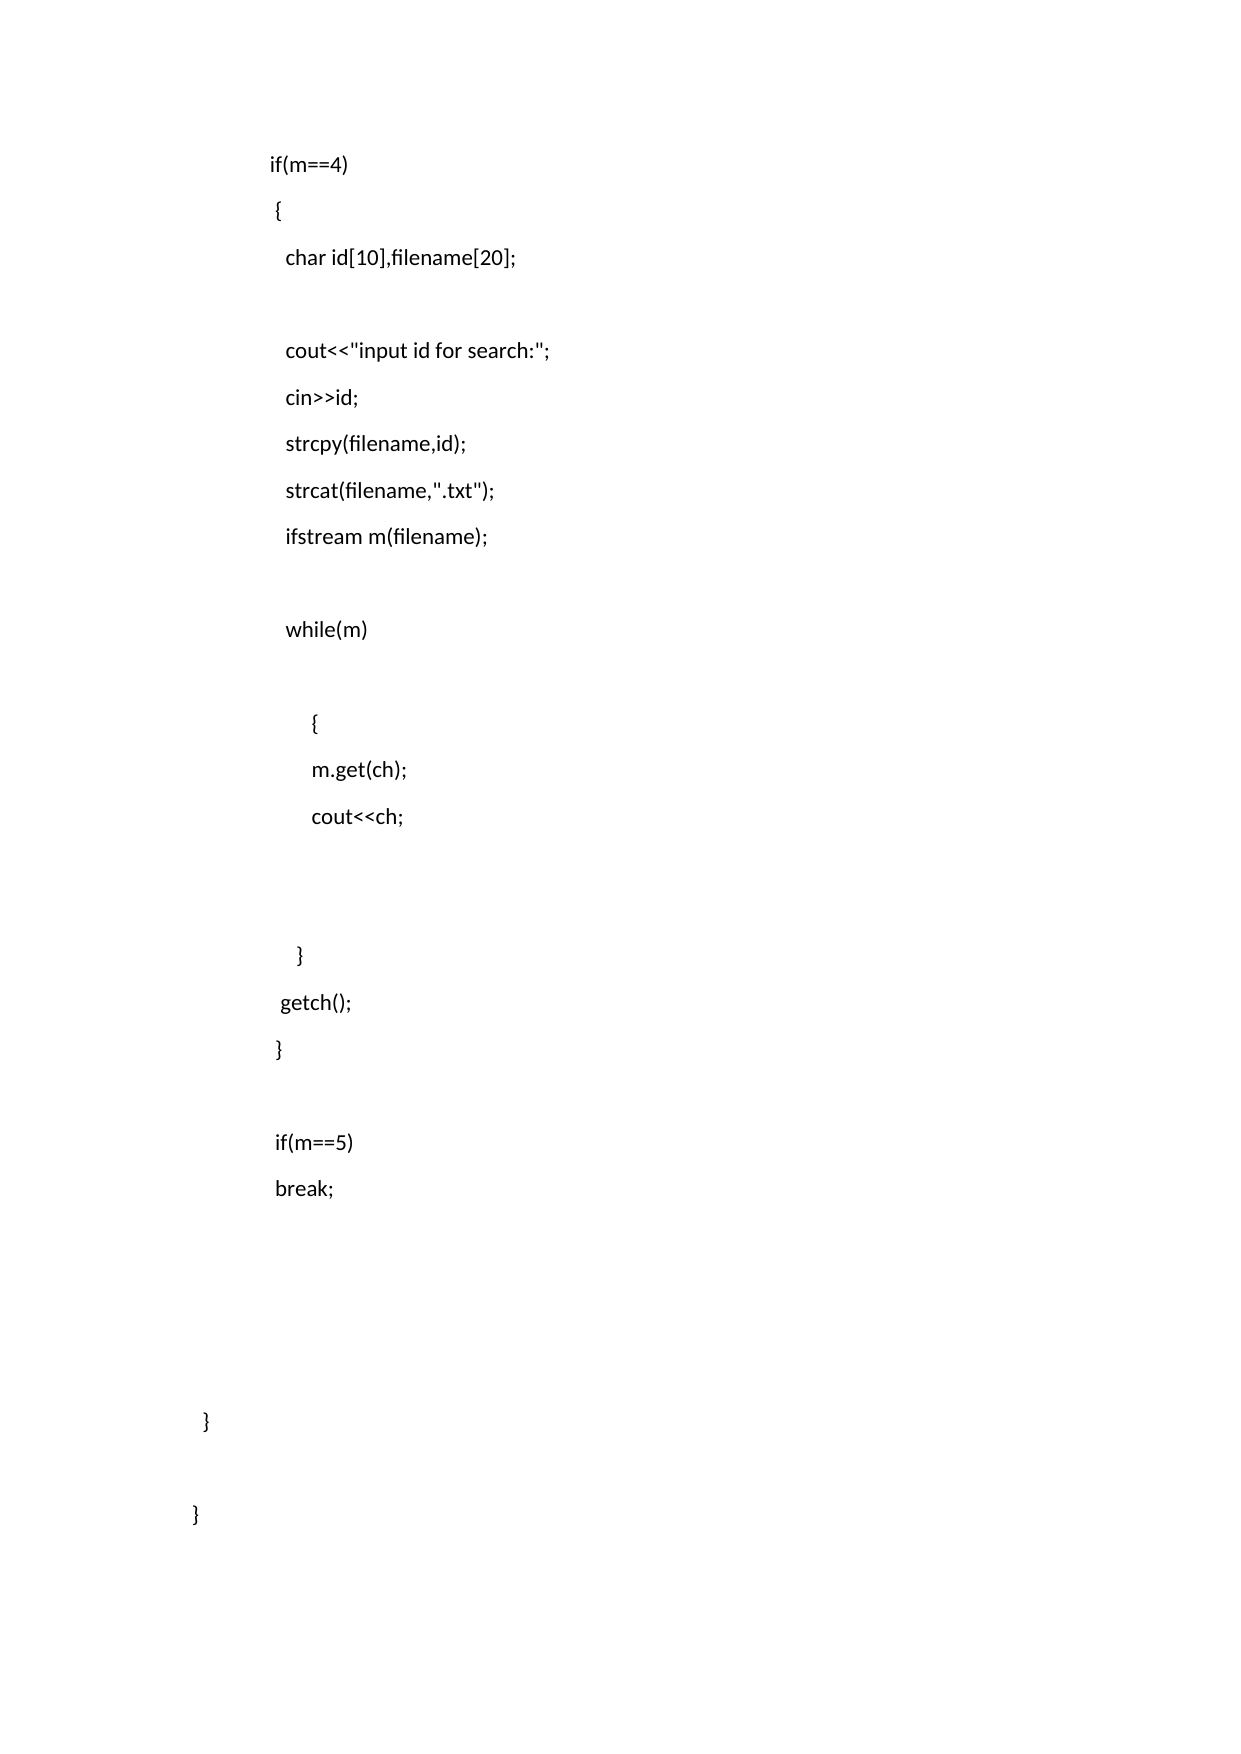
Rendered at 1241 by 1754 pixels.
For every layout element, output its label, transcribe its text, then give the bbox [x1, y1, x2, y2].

text { [150, 197, 1090, 224]
text } [150, 942, 1090, 969]
text } [150, 1035, 1090, 1063]
text getch(); [150, 988, 1090, 1016]
text cin>>id; [150, 383, 1090, 411]
text m.get(ch); [150, 755, 1090, 783]
text } [150, 1407, 1090, 1435]
text ifstream m(filename); [150, 522, 1090, 551]
text strcpy(filename,id); [150, 429, 1090, 457]
text cout<<"input id for search:"; [150, 336, 1090, 364]
text if(m==4) [150, 150, 1090, 178]
text } [150, 1500, 1090, 1528]
text while(m) [150, 616, 1090, 644]
text char id[10],filename[20]; [150, 243, 1090, 271]
text { [150, 709, 1090, 737]
text cout<<ch; [150, 802, 1090, 830]
text strcat(filename,".txt"); [150, 476, 1090, 504]
text break; [150, 1174, 1090, 1202]
text if(m==5) [150, 1128, 1090, 1156]
